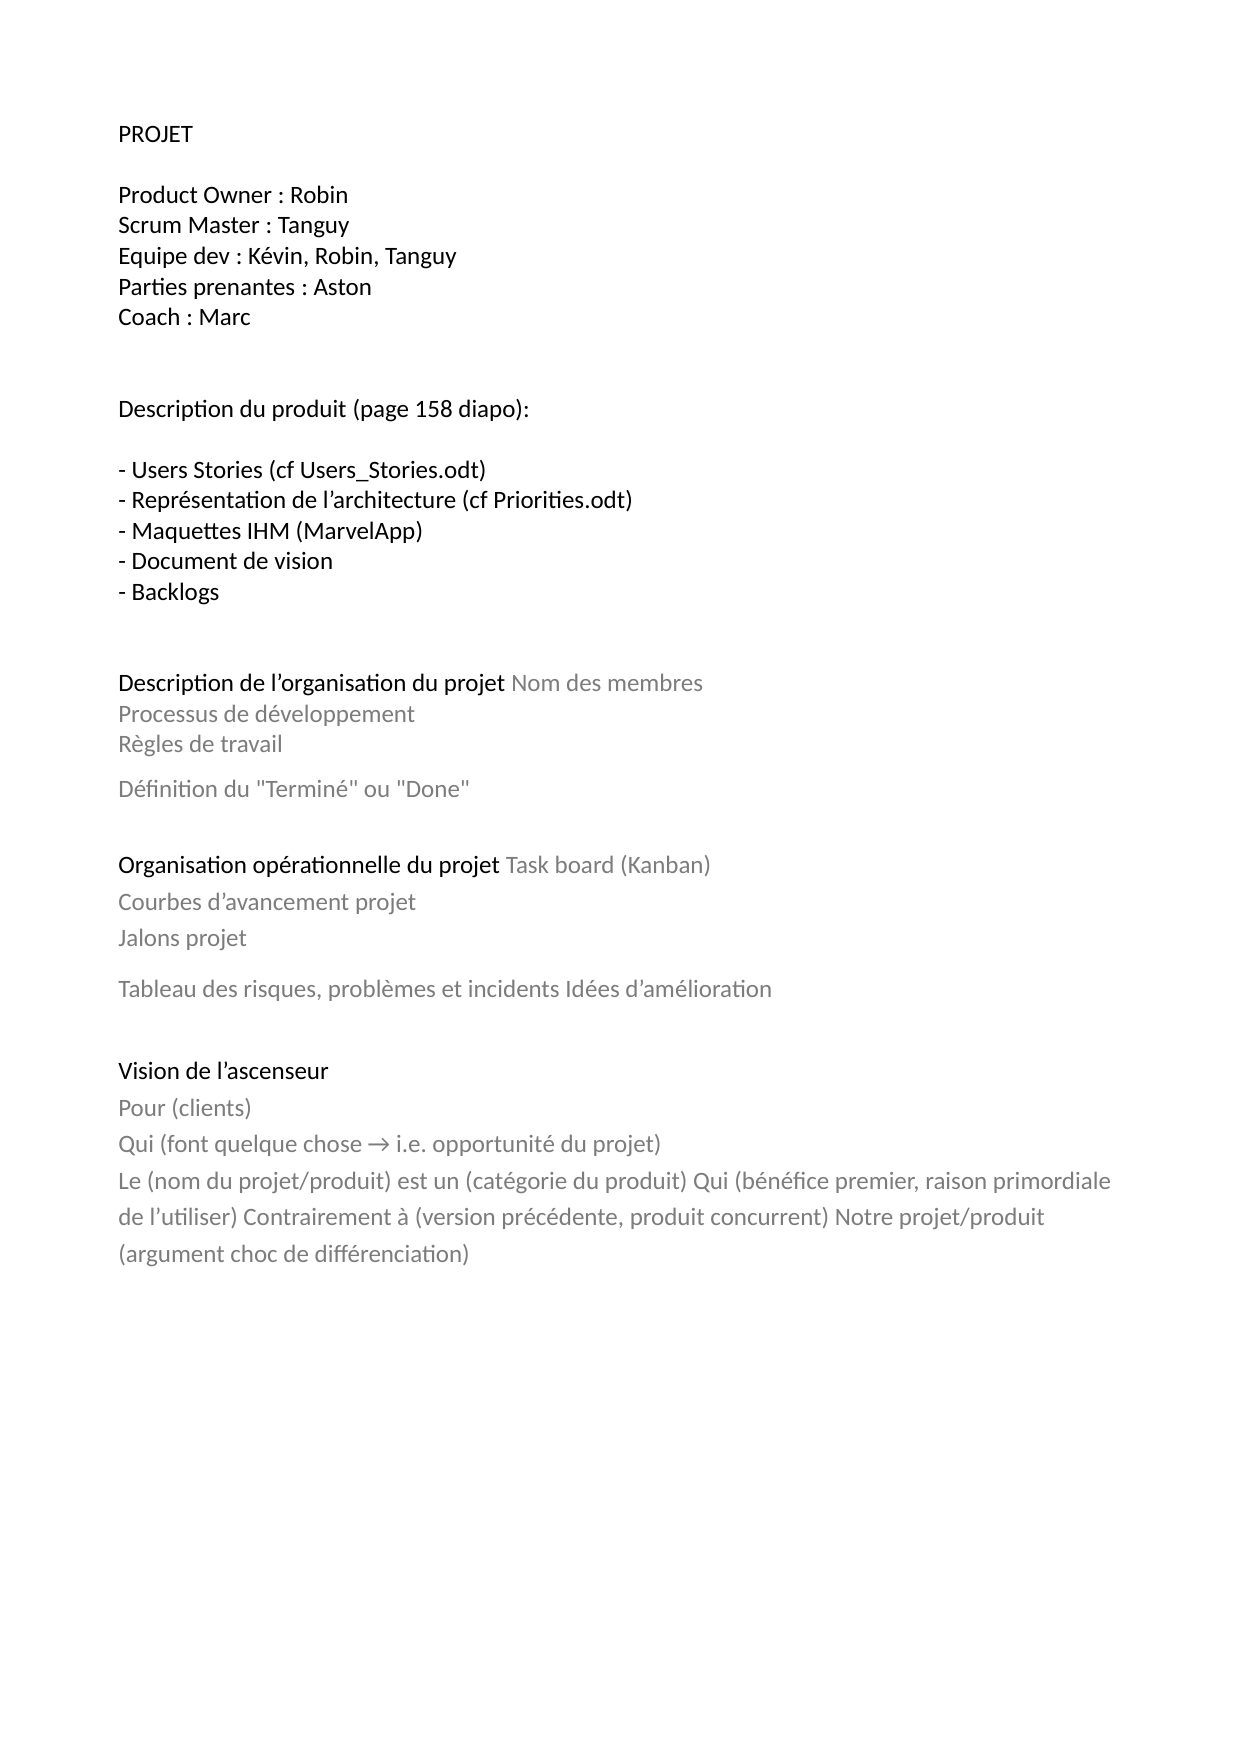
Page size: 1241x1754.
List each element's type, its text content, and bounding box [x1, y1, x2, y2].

text - Backlogs [118, 576, 1122, 606]
text Vision de l’ascenseur Pour (clients) Qui (font quelque chose → i.e. opportunité du projet) Le (nom du projet/produit) est un (catégorie du produit) Qui (bénéfice premier, raison primordiale de l’utiliser) Contrairement à (version précédente, produit concurrent) Notre projet/produit (argument choc de différenciation) [118, 1055, 1122, 1268]
text - Maquettes IHM (MarvelApp) [118, 515, 1122, 545]
text Description du produit (page 158 diapo): [118, 393, 1122, 423]
text PROJET [118, 118, 1122, 149]
text Définition du "Terminé" ou "Done" [118, 774, 1122, 804]
text Tableau des risques, problèmes et incidents Idées d’amélioration [118, 973, 1122, 1004]
text Equipe dev : Kévin, Robin, Tanguy [118, 240, 1122, 271]
text Parties prenantes : Aston [118, 271, 1122, 301]
text Organisation opérationnelle du projet Task board (Kanban) Courbes d’avancement projet Jalons projet [118, 849, 1122, 953]
text - Users Stories (cf Users_Stories.odt) [118, 454, 1122, 484]
text Coach : Marc [118, 301, 1122, 332]
text Description de l’organisation du projet Nom des membres Processus de développement Règles de travail [118, 667, 1122, 759]
text Scrum Master : Tanguy [118, 210, 1122, 240]
text - Représentation de l’architecture (cf Priorities.odt) [118, 484, 1122, 515]
text Product Owner : Robin [118, 179, 1122, 210]
text - Document de vision [118, 545, 1122, 576]
